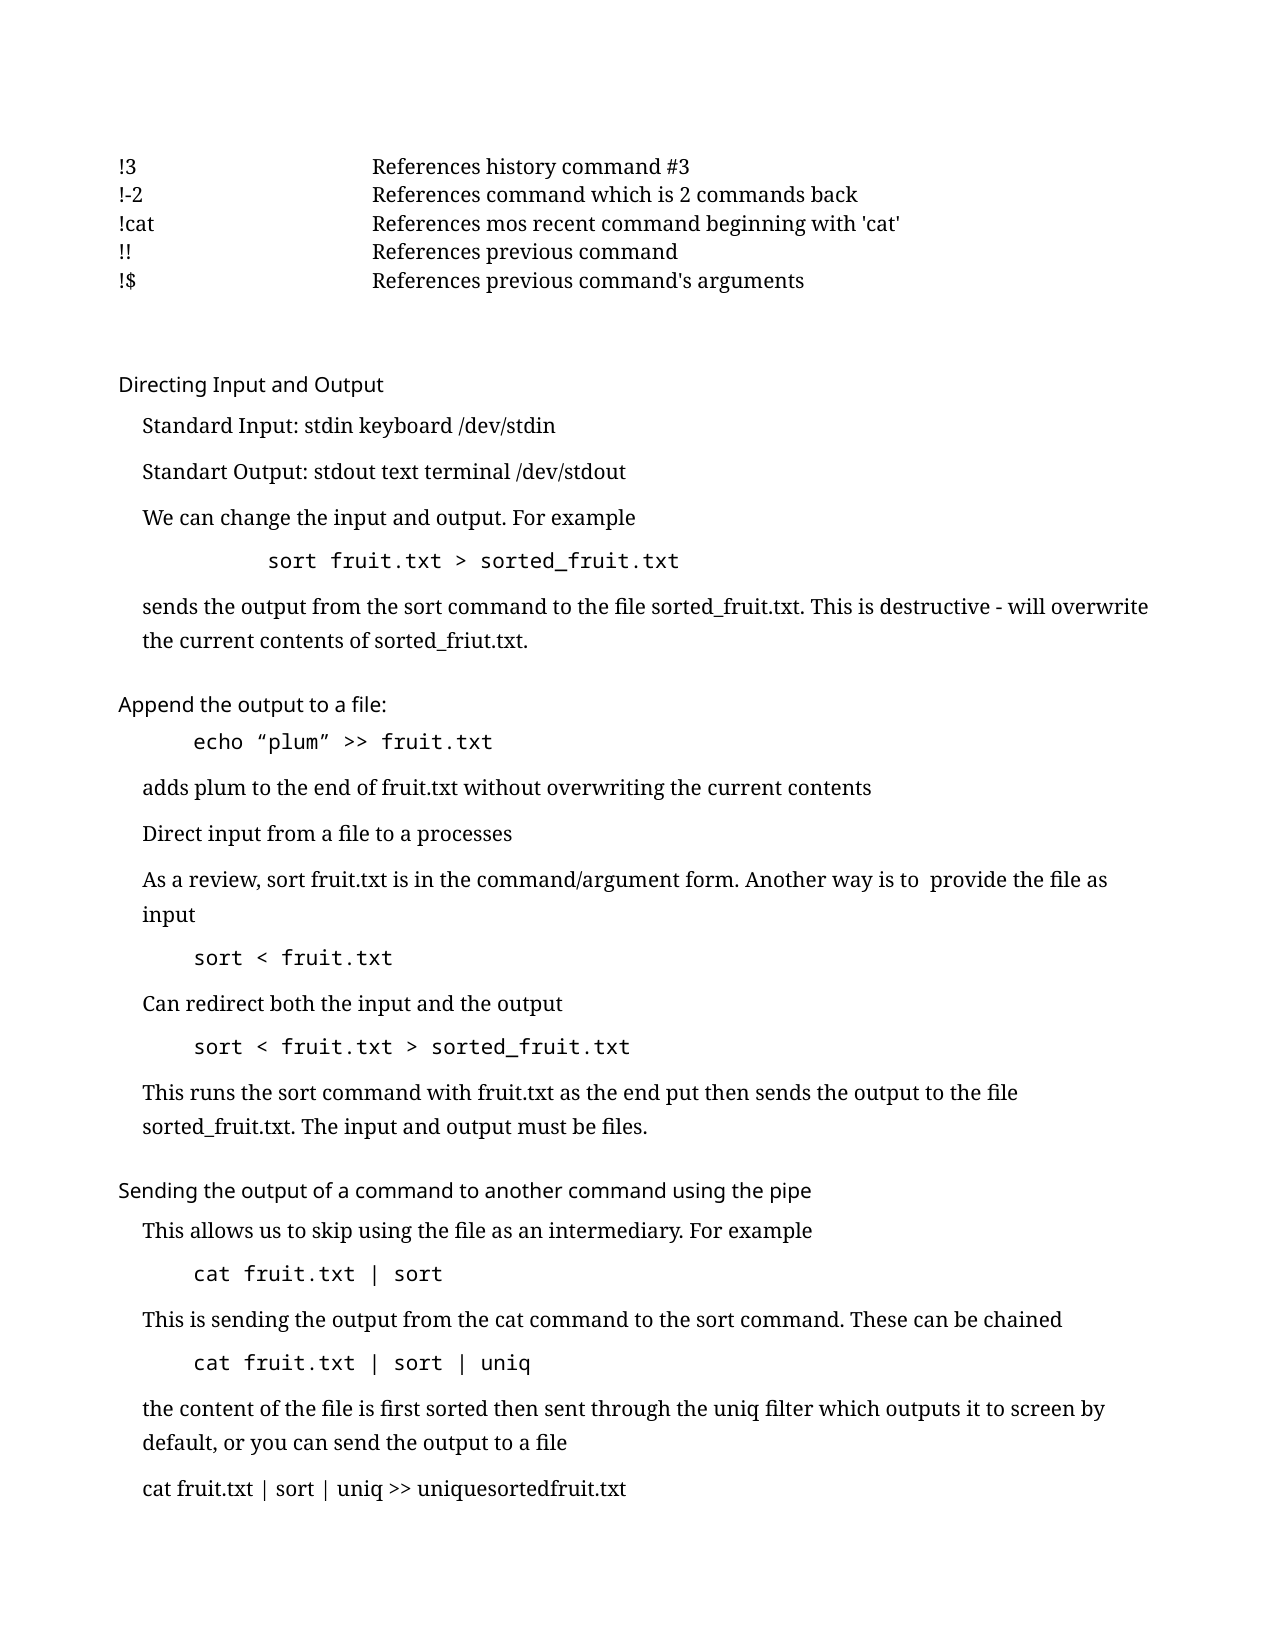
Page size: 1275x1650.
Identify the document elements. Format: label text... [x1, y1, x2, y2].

text Sending the output of a command to another command using the pipe [118, 1176, 1157, 1204]
text This allows us to skip using the file as an intermediary. For example [142, 1216, 1157, 1245]
text sort fruit.txt > sorted_fruit.txt [193, 546, 1040, 574]
text sort < fruit.txt [193, 943, 1040, 971]
text Append the output to a file: [118, 690, 1157, 718]
text We can change the input and output. For example [142, 503, 1157, 531]
text sort < fruit.txt > sorted_fruit.txt [193, 1032, 1040, 1060]
table_cell References command which is 2 commands back [372, 181, 1157, 209]
text Directing Input and Output [118, 370, 1157, 399]
table_cell References previous command's arguments [372, 266, 1157, 294]
text cat fruit.txt | sort [193, 1259, 1040, 1288]
table_cell !-2 [118, 181, 372, 209]
text Standart Output: stdout text terminal /dev/stdout [142, 457, 1157, 485]
text cat fruit.txt | sort | uniq [193, 1348, 1040, 1377]
text As a review, sort fruit.txt is in the command/argument form. Another way is to provide the file as input [142, 866, 1157, 928]
text This runs the sort command with fruit.txt as the end put then sends the output to the file sorted_fruit.txt. The input and output must be files. [142, 1078, 1157, 1140]
table_cell !cat [118, 209, 372, 237]
text the content of the file is first sorted then sent through the uniq filter which outputs it to screen by default, or you can send the output to a file [142, 1394, 1157, 1457]
text This is sending the output from the cat command to the sort command. These can be chained [142, 1305, 1157, 1334]
table_header !3 [118, 152, 372, 181]
table_cell References previous command [372, 238, 1157, 266]
table_cell !$ [118, 266, 372, 294]
text sends the output from the sort command to the file sorted_fruit.txt. This is destructive - will overwrite the current contents of sorted_friut.txt. [142, 592, 1157, 654]
text cat fruit.txt | sort | uniq >> uniquesortedfruit.txt [142, 1474, 1157, 1503]
text Standard Input: stdin keyboard /dev/stdin [142, 411, 1157, 439]
table_cell !! [118, 238, 372, 266]
text Direct input from a file to a processes [142, 819, 1157, 848]
text Can redirect both the input and the output [142, 989, 1157, 1017]
table_cell References mos recent command beginning with 'cat' [372, 209, 1157, 237]
text echo “plum” >> fruit.txt [193, 727, 1040, 756]
text adds plum to the end of fruit.txt without overwriting the current contents [142, 773, 1157, 802]
table_header References history command #3 [372, 152, 1157, 181]
